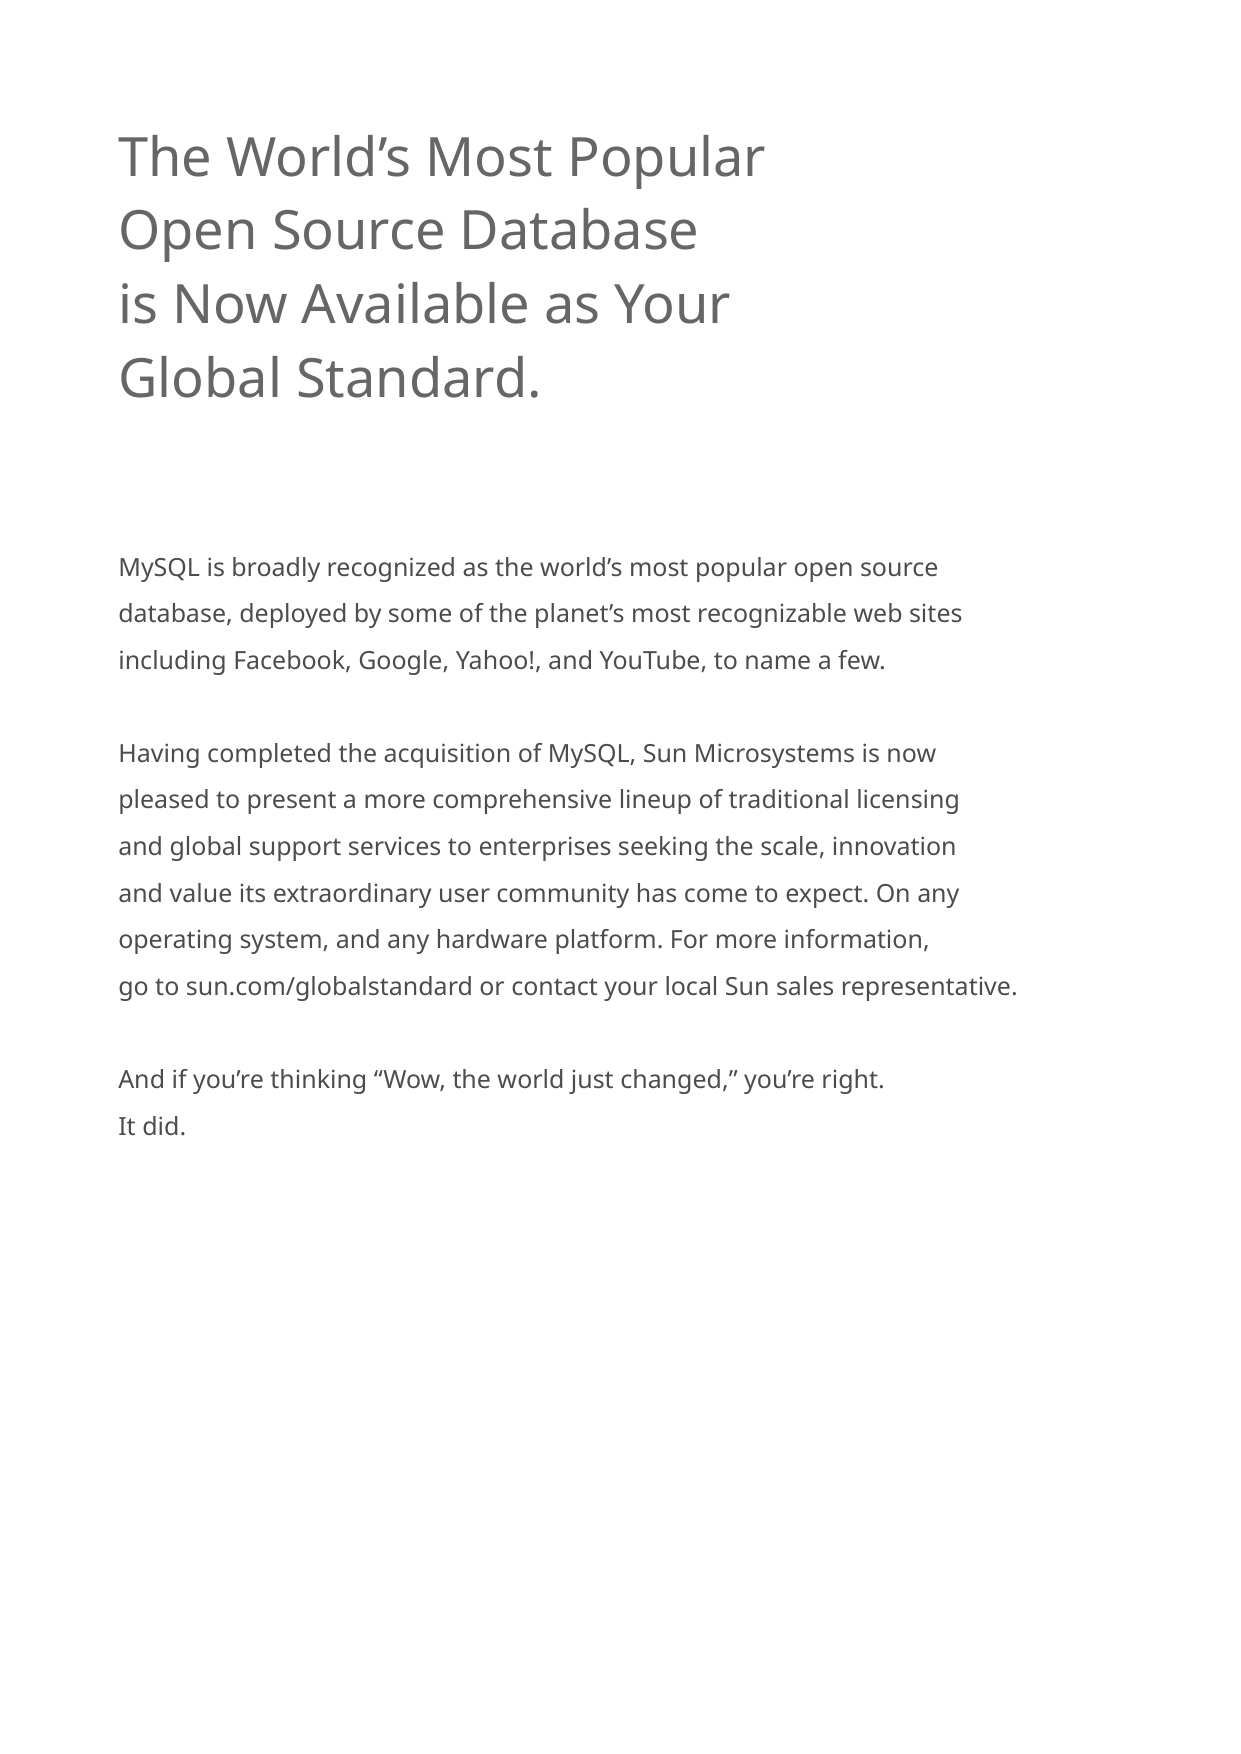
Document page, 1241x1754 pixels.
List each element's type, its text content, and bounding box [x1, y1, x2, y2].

text Global Standard. [118, 339, 1122, 413]
text pleased to present a more comprehensive lineup of traditional licensing [118, 782, 1122, 816]
text go to sun.com/globalstandard or contact your local Sun sales representative. [118, 968, 1122, 1002]
text is Now Available as Your [118, 266, 1122, 339]
text database, deployed by some of the planet’s most recognizable web sites [118, 596, 1122, 630]
text And if you’re thinking “Wow, the world just changed,” you’re right. [118, 1062, 1122, 1096]
text MySQL is broadly recognized as the world’s most popular open source [118, 549, 1122, 583]
text Open Source Database [118, 192, 1122, 266]
text The World’s Most Popular [118, 118, 1122, 192]
text and global support services to enterprises seeking the scale, innovation [118, 829, 1122, 863]
text Having completed the acquisition of MySQL, Sun Microsystems is now [118, 736, 1122, 770]
text operating system, and any hardware platform. For more information, [118, 922, 1122, 956]
text It did. [118, 1108, 1122, 1142]
text and value its extraordinary user community has come to expect. On any [118, 875, 1122, 909]
text including Facebook, Google, Yahoo!, and YouTube, to name a few. [118, 642, 1122, 677]
